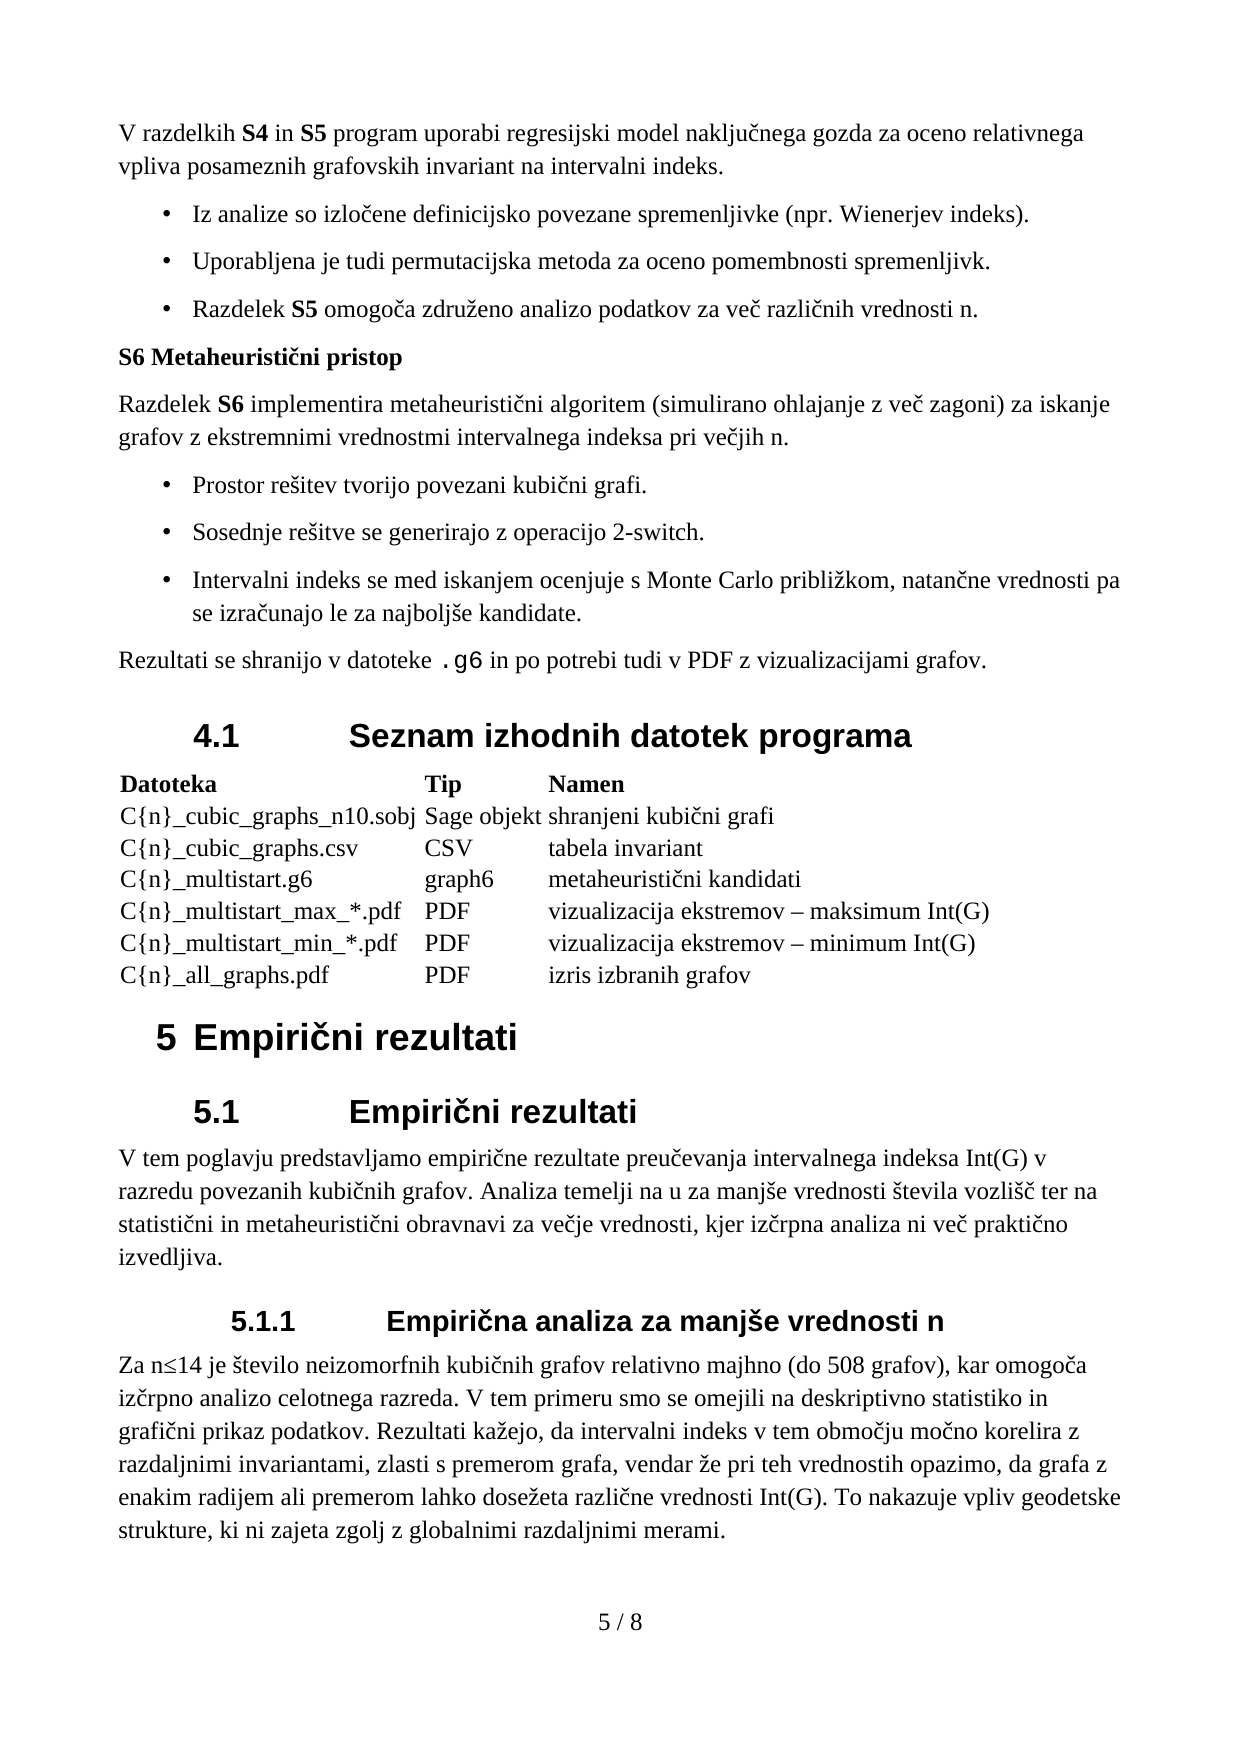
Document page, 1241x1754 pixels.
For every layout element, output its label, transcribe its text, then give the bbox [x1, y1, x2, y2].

list Iz analize so izločene definicijsko povezane spremenljivke (npr. Wienerjev indeks). [162, 199, 1122, 227]
list Uporabljena je tudi permutacijska metoda za oceno pomembnosti spremenljivk. [162, 246, 1122, 275]
list Sosednje rešitve se generirajo z operacijo 2-switch. [162, 517, 1122, 546]
table_cell PDF [423, 895, 546, 927]
table_cell shranjeni kubični grafi [546, 799, 1124, 831]
text Razdelek S6 implementira metaheuristični algoritem (simulirano ohlajanje z več zagoni) za iskanje grafov z ekstremnimi vrednostmi intervalnega indeksa pri večjih n. [118, 389, 1122, 451]
text V razdelkih S4 in S5 program uporabi regresijski model naključnega gozda za oceno relativnega vpliva posameznih grafovskih invariant na intervalni indeks. [118, 118, 1122, 180]
table_cell CSV [423, 831, 546, 863]
text Rezultati se shranijo v datoteke .g6 in po potrebi tudi v PDF z vizualizacijami grafov. [118, 646, 1122, 676]
table_cell vizualizacija ekstremov – minimum Int(G) [546, 927, 1124, 959]
table_cell PDF [423, 927, 546, 959]
subtitle Empirični rezultati [156, 1016, 1122, 1059]
table_header Namen [546, 768, 1124, 799]
table_cell C{n}_cubic_graphs.csv [118, 831, 423, 863]
table_cell C{n}_all_graphs.pdf [118, 959, 423, 991]
subtitle Empirični rezultati [193, 1092, 1122, 1130]
text S6 Metaheuristični pristop [118, 342, 1122, 370]
subtitle Empirična analiza za manjše vrednosti n [231, 1304, 1122, 1338]
table_cell PDF [423, 959, 546, 991]
list Razdelek S5 omogoča združeno analizo podatkov za več različnih vrednosti n. [162, 294, 1122, 323]
table_cell izris izbranih grafov [546, 959, 1124, 991]
table_cell tabela invariant [546, 831, 1124, 863]
text V tem poglavju predstavljamo empirične rezultate preučevanja intervalnega indeksa Int(G) v razredu povezanih kubičnih grafov. Analiza temelji na u za manjše vrednosti števila vozlišč ter na statistični in metaheuristični obravnavi za večje vrednosti, kjer izčrpna analiza ni več praktično izvedljiva. [118, 1143, 1122, 1271]
table_header Datoteka [118, 768, 423, 799]
table_cell C{n}_multistart_min_*.pdf [118, 927, 423, 959]
table_cell metaheuristični kandidati [546, 863, 1124, 895]
list Prostor rešitev tvorijo povezani kubični grafi. [162, 470, 1122, 498]
table_cell Sage objekt [423, 799, 546, 831]
table_cell vizualizacija ekstremov – maksimum Int(G) [546, 895, 1124, 927]
table_header Tip [423, 768, 546, 799]
table_cell graph6 [423, 863, 546, 895]
table_cell C{n}_cubic_graphs_n10.sobj [118, 799, 423, 831]
subtitle Seznam izhodnih datotek programa [193, 716, 1122, 755]
table_cell C{n}_multistart.g6 [118, 863, 423, 895]
text Za n≤14 je število neizomorfnih kubičnih grafov relativno majhno (do 508 grafov), kar omogoča izčrpno analizo celotnega razreda. V tem primeru smo se omejili na deskriptivno statistiko in grafični prikaz podatkov. Rezultati kažejo, da intervalni indeks v tem območju močno korelira z razdaljnimi invariantami, zlasti s premerom grafa, vendar že pri teh vrednostih opazimo, da grafa z enakim radijem ali premerom lahko dosežeta različne vrednosti Int(G). To nakazuje vpliv geodetske strukture, ki ni zajeta zgolj z globalnimi razdaljnimi merami. [118, 1350, 1122, 1544]
list Intervalni indeks se med iskanjem ocenjuje s Monte Carlo približkom, natančne vrednosti pa se izračunajo le za najboljše kandidate. [162, 565, 1122, 627]
table_cell C{n}_multistart_max_*.pdf [118, 895, 423, 927]
